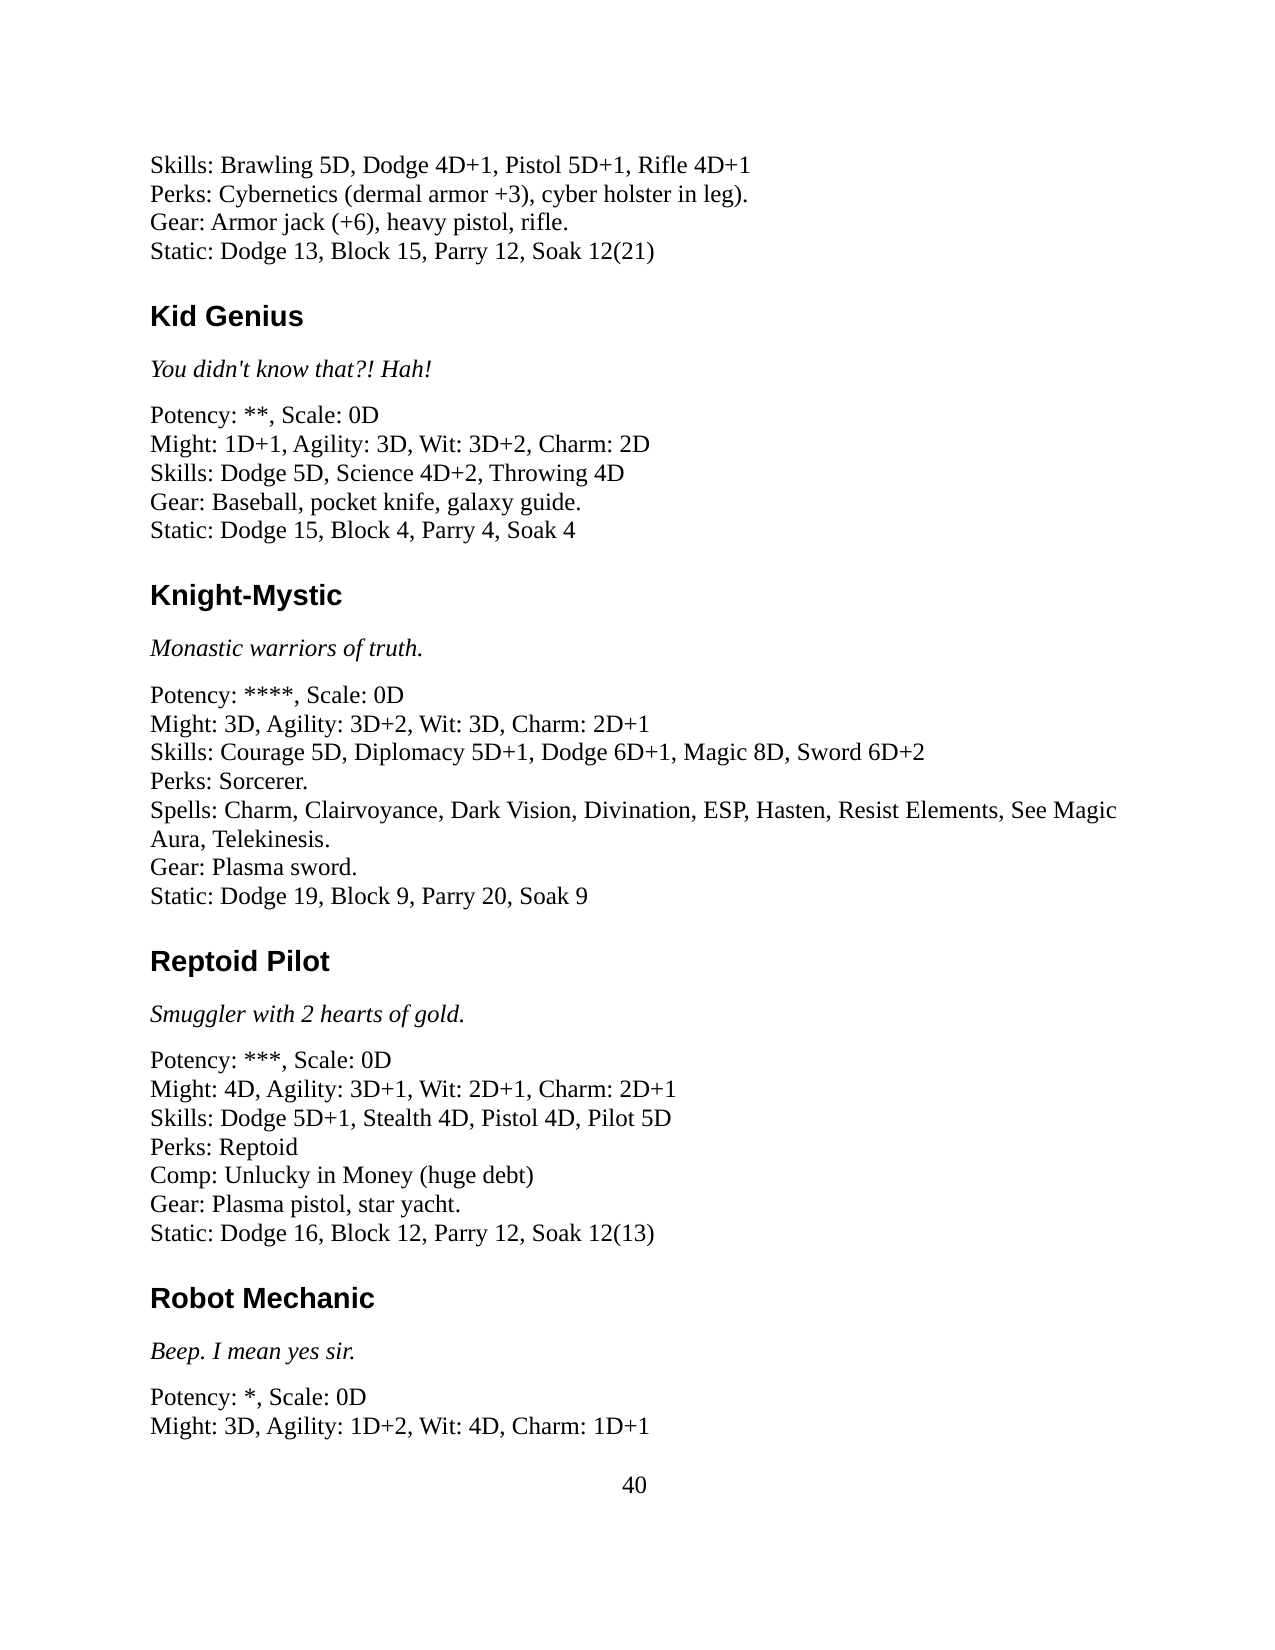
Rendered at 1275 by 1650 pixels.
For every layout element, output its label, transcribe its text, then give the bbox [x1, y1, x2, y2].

text You didn't know that?! Hah! [150, 354, 1125, 383]
subtitle Reptoid Pilot [150, 944, 1125, 977]
text Potency: ***, Scale: 0D Might: 4D, Agility: 3D+1, Wit: 2D+1, Charm: 2D+1 Skills: Dodge 5D+1, Stealth 4D, Pistol 4D, Pilot 5D Perks: Reptoid Comp: Unlucky in Money (huge debt) Gear: Plasma pistol, star yacht. Static: Dodge 16, Block 12, Parry 12, Soak 12(13) [150, 1046, 1125, 1247]
text Potency: ****, Scale: 0D Might: 3D, Agility: 3D+2, Wit: 3D, Charm: 2D+1 Skills: Courage 5D, Diplomacy 5D+1, Dodge 6D+1, Magic 8D, Sword 6D+2 Perks: Sorcerer. Spells: Charm, Clairvoyance, Dark Vision, Divination, ESP, Hasten, Resist Elements, See Magic Aura, Telekinesis. Gear: Plasma sword. Static: Dodge 19, Block 9, Parry 20, Soak 9 [150, 680, 1125, 910]
text Smuggler with 2 hearts of gold. [150, 999, 1125, 1028]
subtitle Knight-Mystic [150, 578, 1125, 612]
subtitle Robot Mechanic [150, 1281, 1125, 1314]
text Potency: *, Scale: 0D Might: 3D, Agility: 1D+2, Wit: 4D, Charm: 1D+1 [150, 1382, 1125, 1440]
subtitle Kid Genius [150, 299, 1125, 332]
text Skills: Brawling 5D, Dodge 4D+1, Pistol 5D+1, Rifle 4D+1 Perks: Cybernetics (dermal armor +3), cyber holster in leg). Gear: Armor jack (+6), heavy pistol, rifle. Static: Dodge 13, Block 15, Parry 12, Soak 12(21) [150, 150, 1125, 265]
text Potency: **, Scale: 0D Might: 1D+1, Agility: 3D, Wit: 3D+2, Charm: 2D Skills: Dodge 5D, Science 4D+2, Throwing 4D Gear: Baseball, pocket knife, galaxy guide. Static: Dodge 15, Block 4, Parry 4, Soak 4 [150, 401, 1125, 544]
text Beep. I mean yes sir. [150, 1336, 1125, 1364]
text Monastic warriors of truth. [150, 633, 1125, 662]
